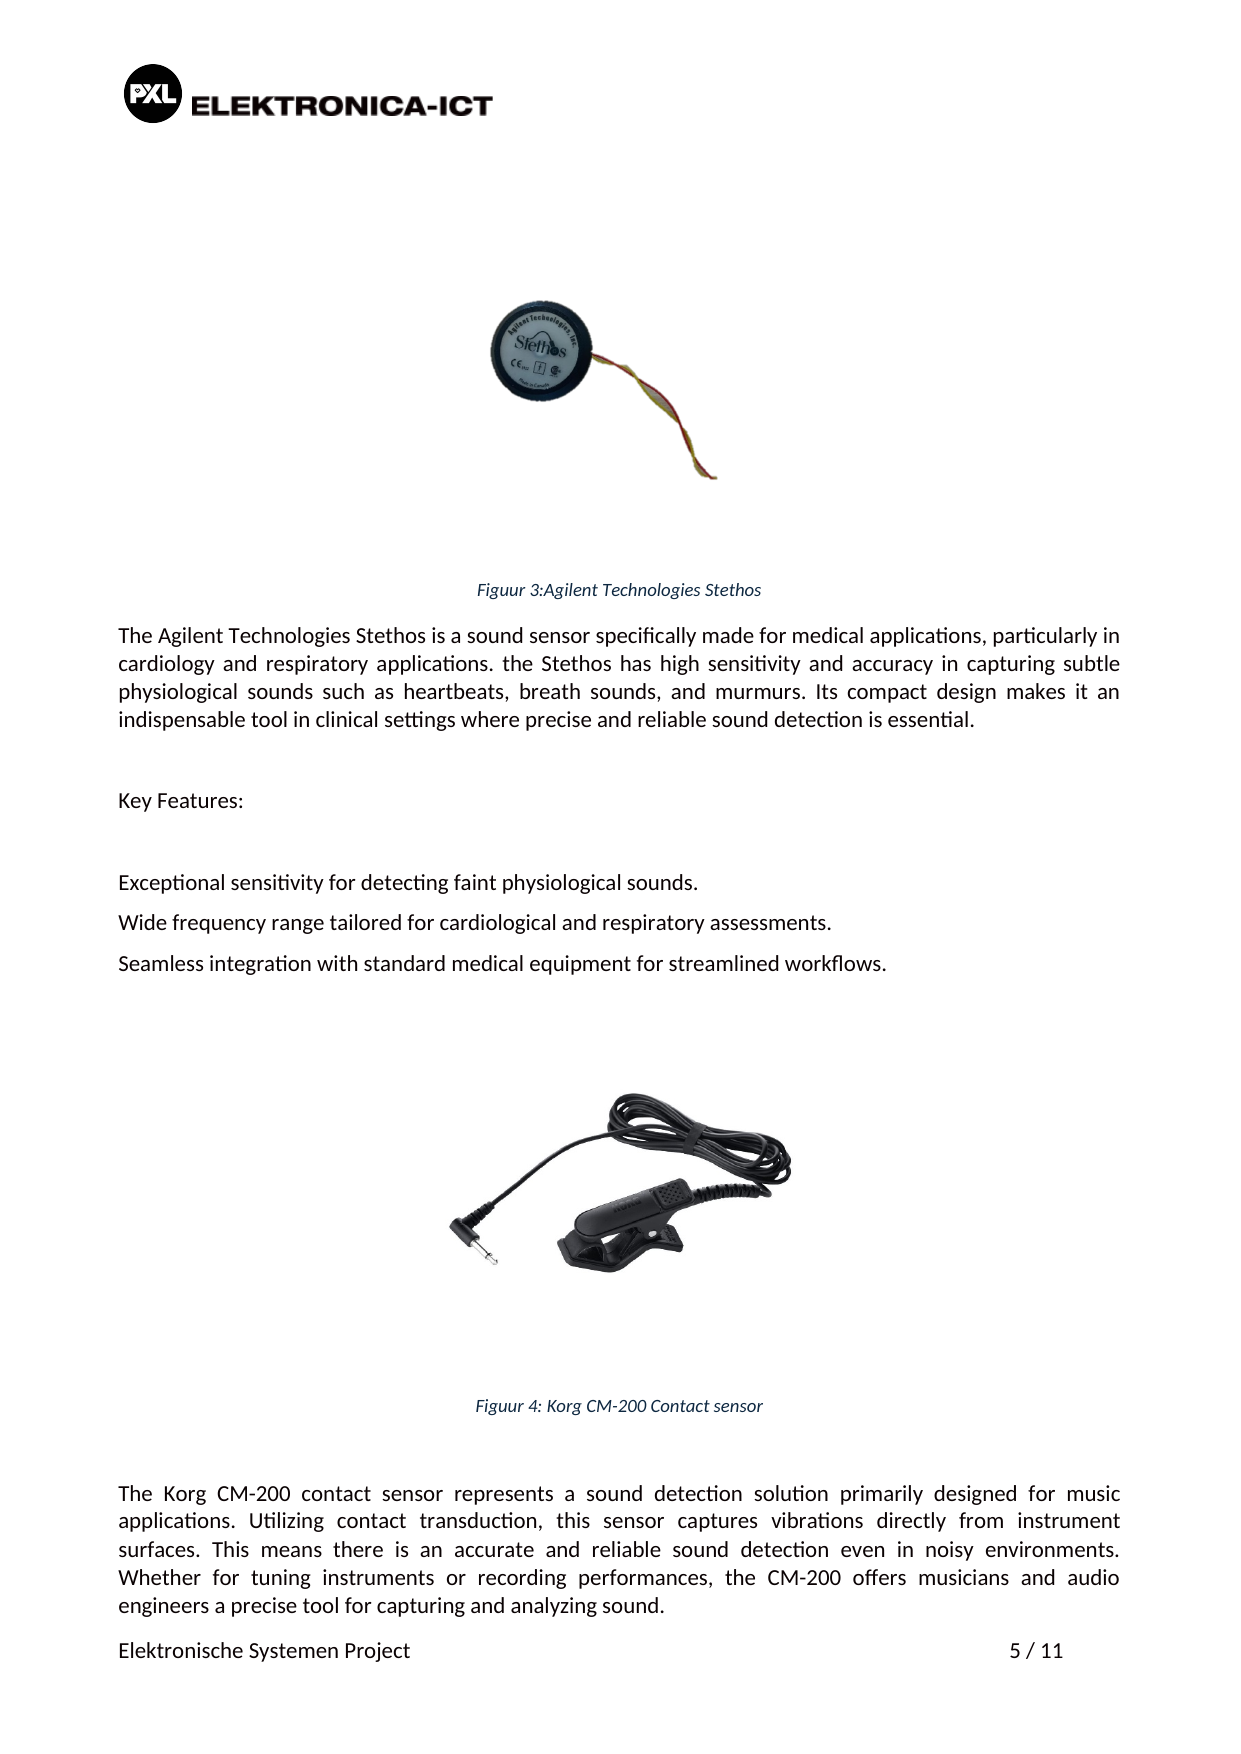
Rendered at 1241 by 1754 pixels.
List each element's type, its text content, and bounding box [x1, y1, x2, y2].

text The Korg CM-200 contact sensor represents a sound detection solution primarily designed for music applications. Utilizing contact transduction, this sensor captures vibrations directly from instrument surfaces. This means there is an accurate and reliable sound detection even in noisy environments. Whether for tuning instruments or recording performances, the CM-200 offers musicians and audio engineers a precise tool for capturing and analyzing sound. [118, 1479, 1122, 1619]
text Wide frequency range tailored for cardiological and respiratory assessments. [118, 908, 1122, 936]
text Key Features: [118, 787, 1122, 814]
text Seamless integration with standard medical equipment for streamlined workflows. [118, 949, 1122, 977]
text Figuur 3:Agilent Technologies Stethos [118, 578, 1122, 601]
text Exceptional sensitivity for detecting faint physiological sounds. [118, 868, 1122, 896]
text Figuur 4: Korg CM-200 Contact sensor [118, 1394, 1122, 1417]
text The Agilent Technologies Stethos is a sound sensor specifically made for medical applications, particularly in cardiology and respiratory applications. the Stethos has high sensitivity and accuracy in capturing subtle physiological sounds such as heartbeats, breath sounds, and murmurs. Its compact design makes it an indispensable tool in clinical settings where precise and reliable sound detection is essential. [118, 621, 1122, 733]
